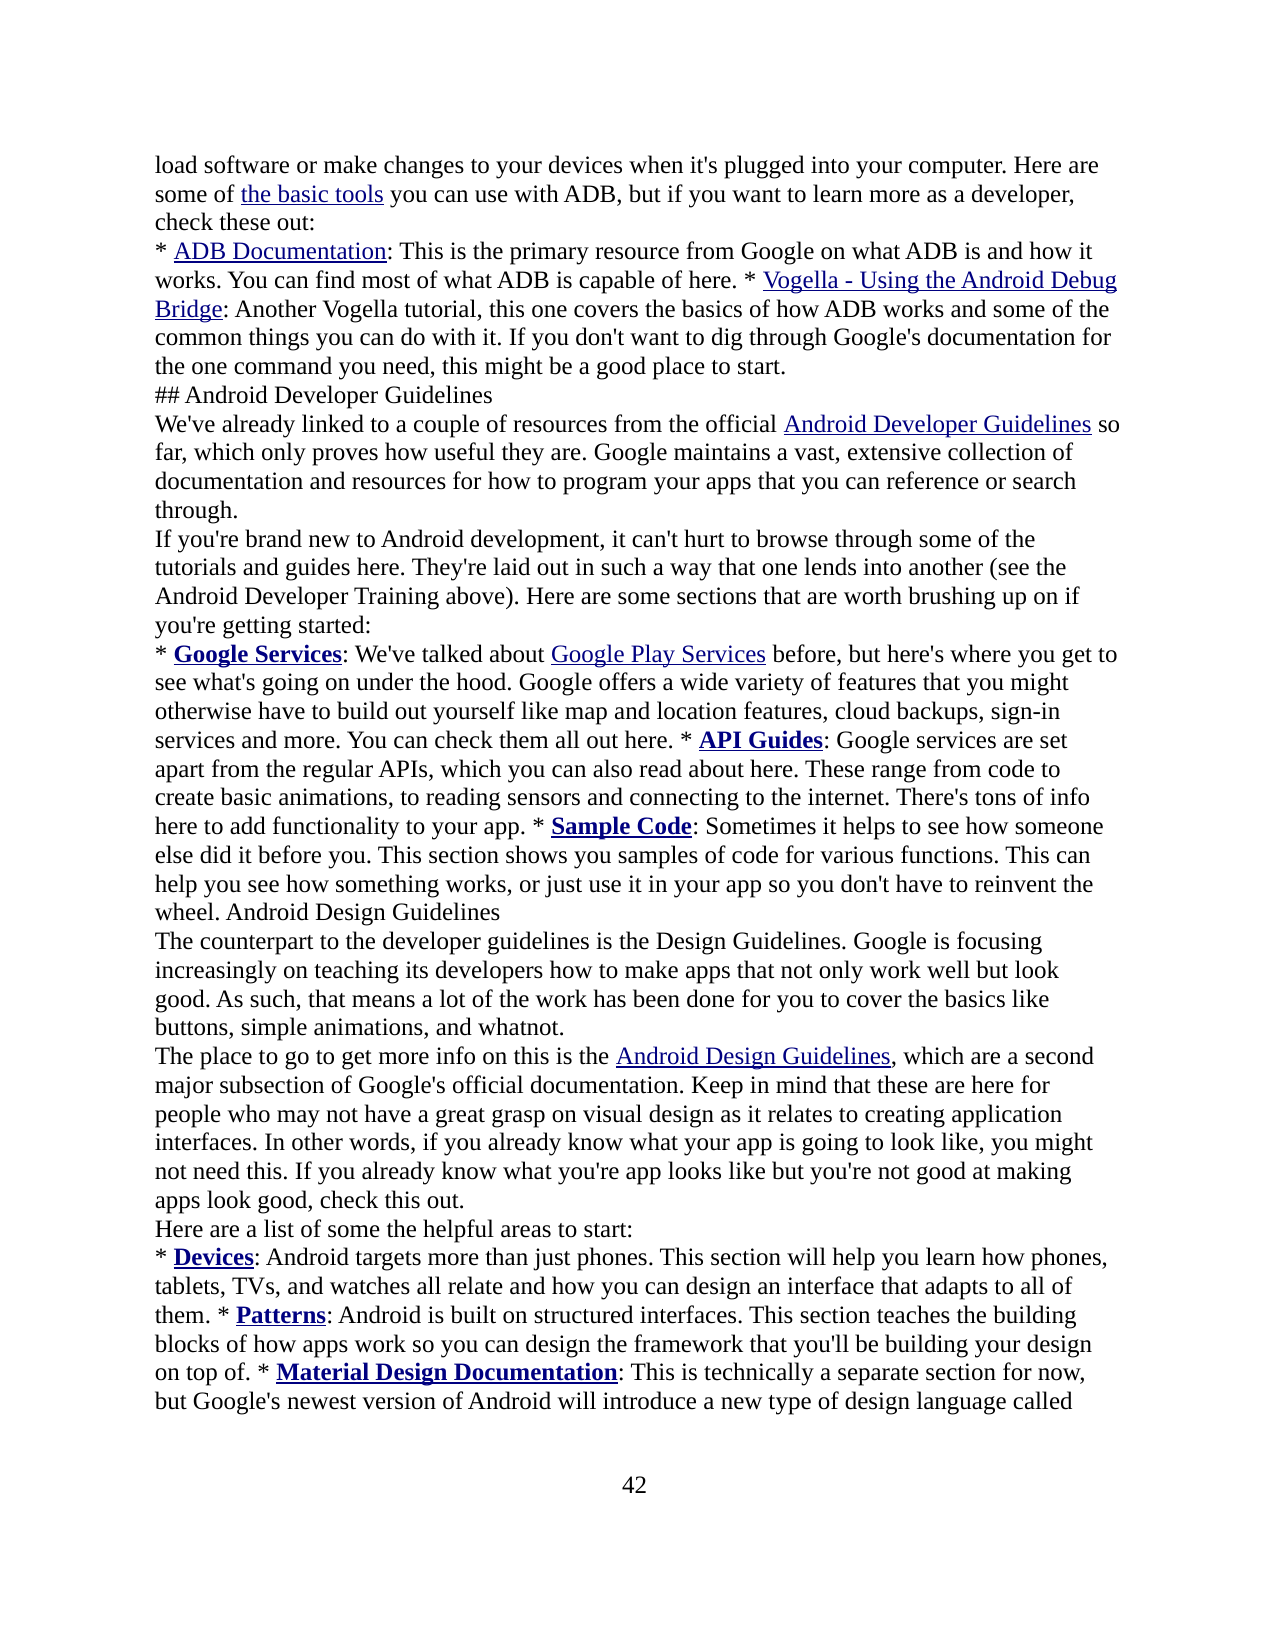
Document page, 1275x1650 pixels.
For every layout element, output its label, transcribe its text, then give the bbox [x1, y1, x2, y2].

table_cell ## Android Developer Guidelines [150, 380, 1125, 409]
table_cell We've already linked to a couple of resources from the official Android Developer Guidelines so far, which only proves how useful they are. Google maintains a vast, extensive collection of documentation and resources for how to program your apps that you can reference or search through. [150, 409, 1125, 524]
table_cell Here are a list of some the helpful areas to start: [150, 1214, 1125, 1242]
table_cell load software or make changes to your devices when it's plugged into your computer. Here are some of the basic tools you can use with ADB, but if you want to learn more as a developer, check these out: [150, 150, 1125, 236]
table_cell * Devices: Android targets more than just phones. This section will help you learn how phones, tablets, TVs, and watches all relate and how you can design an interface that adapts to all of them. * Patterns: Android is built on structured interfaces. This section teaches the building blocks of how apps work so you can design the framework that you'll be building your design on top of. * Material Design Documentation: This is technically a separate section for now, but Google's newest version of Android will introduce a new type of design language called [150, 1243, 1125, 1415]
table_cell * ADB Documentation: This is the primary resource from Google on what ADB is and how it works. You can find most of what ADB is capable of here. * Vogella - Using the Android Debug Bridge: Another Vogella tutorial, this one covers the basics of how ADB works and some of the common things you can do with it. If you don't want to dig through Google's documentation for the one command you need, this might be a good place to start. [150, 236, 1125, 380]
table_cell The counterpart to the developer guidelines is the Design Guidelines. Google is focusing increasingly on teaching its developers how to make apps that not only work well but look good. As such, that means a lot of the work has been done for you to cover the basics like buttons, simple animations, and whatnot. [150, 926, 1125, 1041]
table_cell * Google Services: We've talked about Google Play Services before, but here's where you get to see what's going on under the hood. Google offers a wide variety of features that you might otherwise have to build out yourself like map and location features, cloud backups, sign-in services and more. You can check them all out here. * API Guides: Google services are set apart from the regular APIs, which you can also read about here. These range from code to create basic animations, to reading sensors and connecting to the internet. There's tons of info here to add functionality to your app. * Sample Code: Sometimes it helps to see how someone else did it before you. This section shows you samples of code for various functions. This can help you see how something works, or just use it in your app so you don't have to reinvent the wheel. Android Design Guidelines [150, 639, 1125, 926]
table_cell The place to go to get more info on this is the Android Design Guidelines, which are a second major subsection of Google's official documentation. Keep in mind that these are here for people who may not have a great grasp on visual design as it relates to creating application interfaces. In other words, if you already know what your app is going to look like, you might not need this. If you already know what you're app looks like but you're not good at making apps look good, check this out. [150, 1041, 1125, 1214]
table_cell If you're brand new to Android development, it can't hurt to browse through some of the tutorials and guides here. They're laid out in such a way that one lends into another (see the Android Developer Training above). Here are some sections that are worth brushing up on if you're getting started: [150, 524, 1125, 639]
